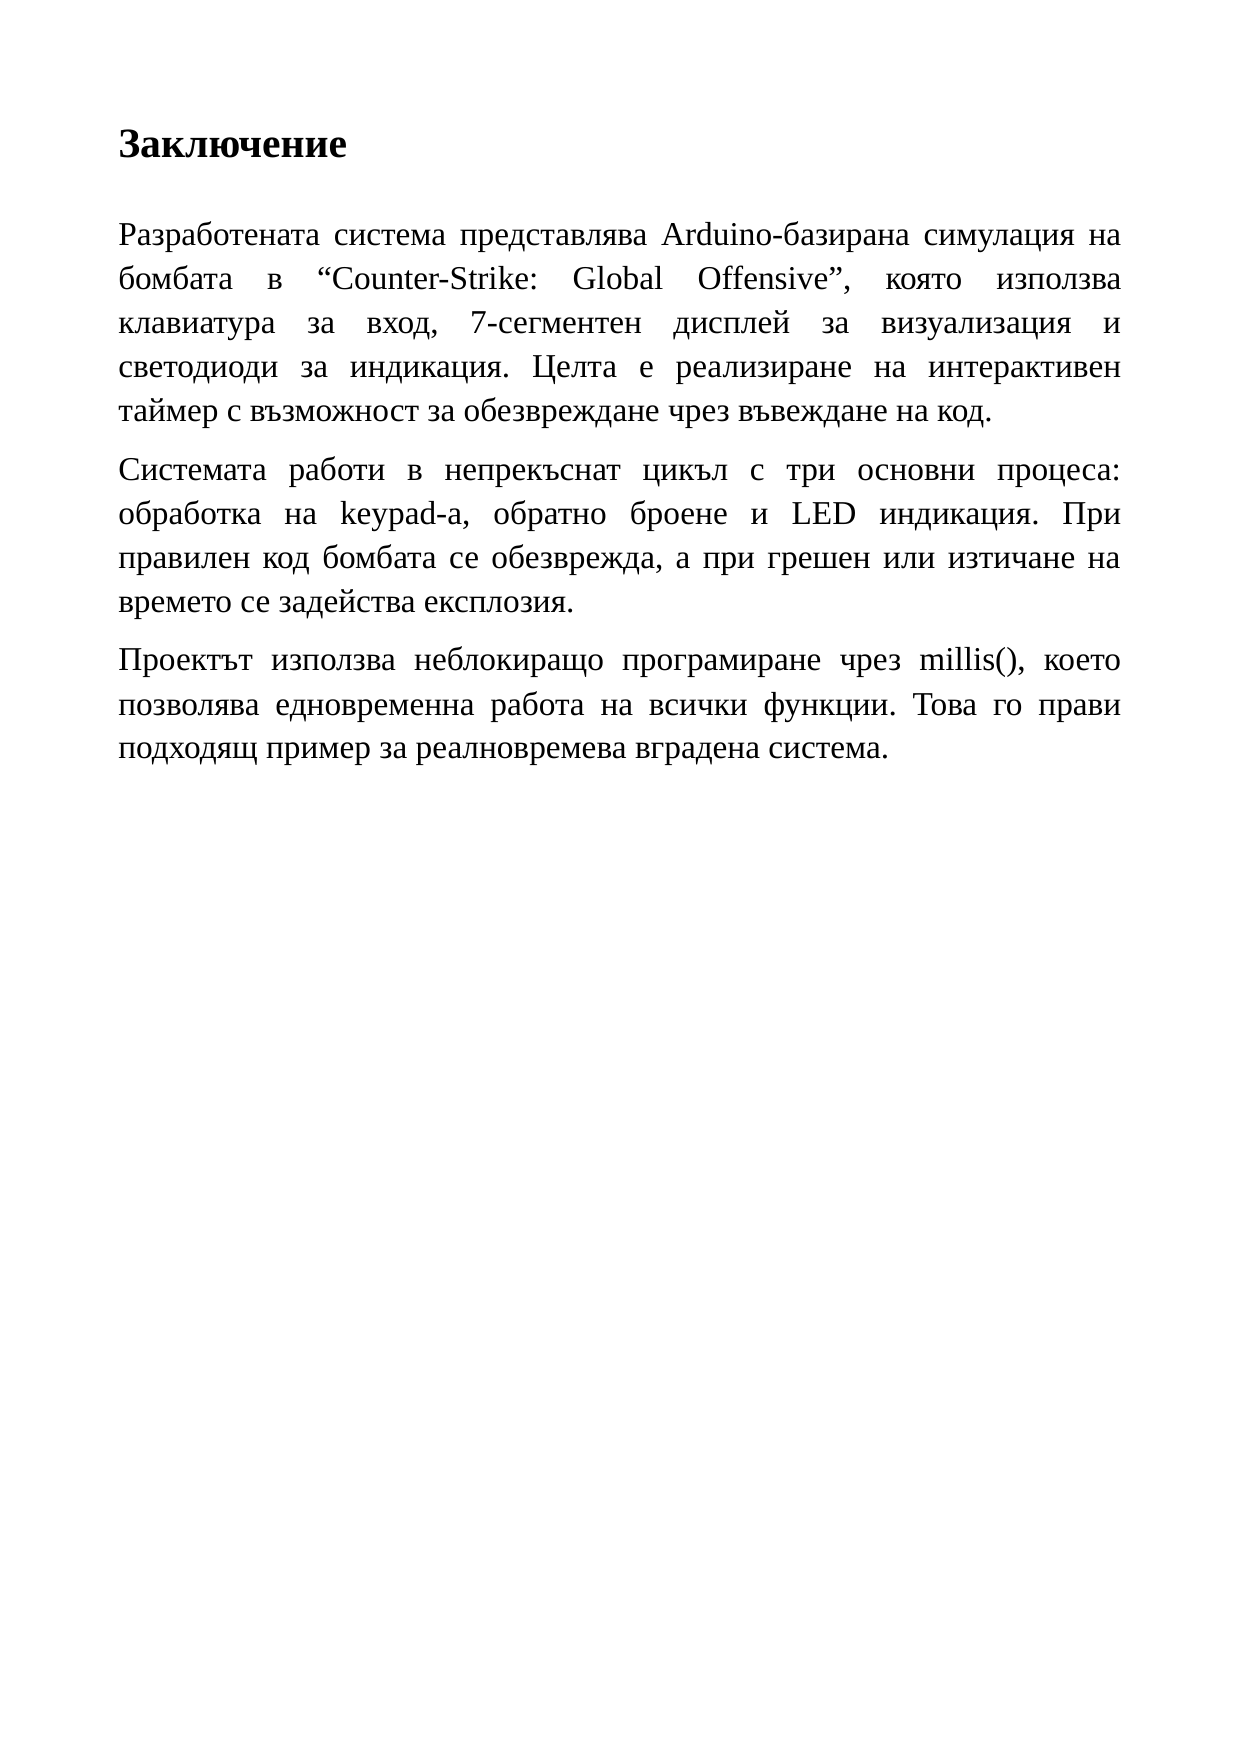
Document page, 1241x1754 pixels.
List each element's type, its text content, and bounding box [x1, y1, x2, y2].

text Разработената система представлява Arduino-базирана симулация на бомбата в “Counter-Strike: Global Offensive”, която използва клавиатура за вход, 7-сегментен дисплей за визуализация и светодиоди за индикация. Целта е реализиране на интерактивен таймер с възможност за обезвреждане чрез въвеждане на код. [118, 214, 1122, 428]
text Заключение [118, 118, 1122, 166]
text Системата работи в непрекъснат цикъл с три основни процеса: обработка на keypad-a, обратно броене и LED индикация. При правилен код бомбата се обезврежда, а при грешен или изтичане на времето се задейства експлозия. [118, 449, 1122, 619]
text Проектът използва неблокиращо програмиране чрез millis(), което позволява едновременна работа на всички функции. Това го прави подходящ пример за реалновремева вградена система. [118, 640, 1122, 766]
